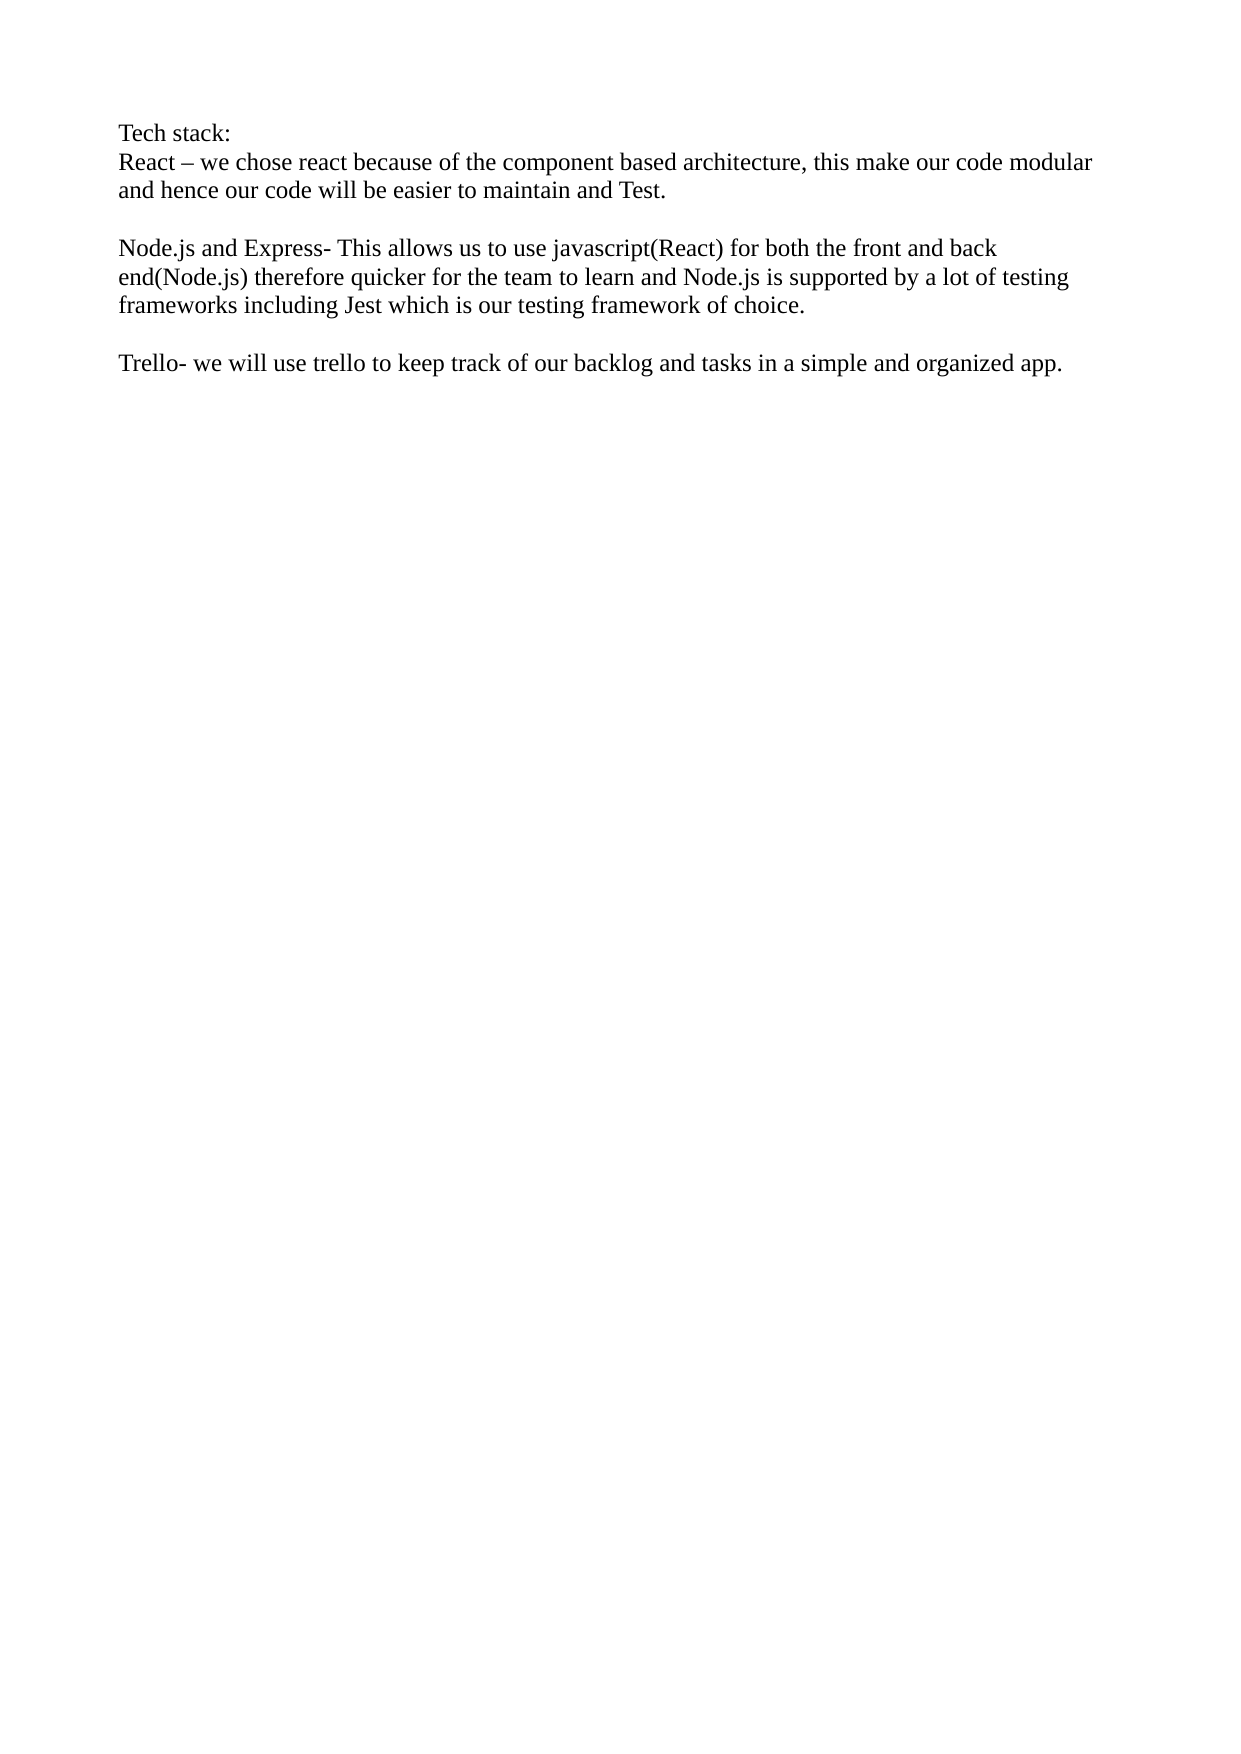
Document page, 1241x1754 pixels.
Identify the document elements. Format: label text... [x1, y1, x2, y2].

text Trello- we will use trello to keep track of our backlog and tasks in a simple and organized app. [118, 348, 1122, 377]
text React – we chose react because of the component based architecture, this make our code modular and hence our code will be easier to maintain and Test. [118, 147, 1122, 204]
text Node.js and Express- This allows us to use javascript(React) for both the front and back end(Node.js) therefore quicker for the team to learn and Node.js is supported by a lot of testing frameworks including Jest which is our testing framework of choice. [118, 233, 1122, 319]
text Tech stack: [118, 118, 1122, 147]
